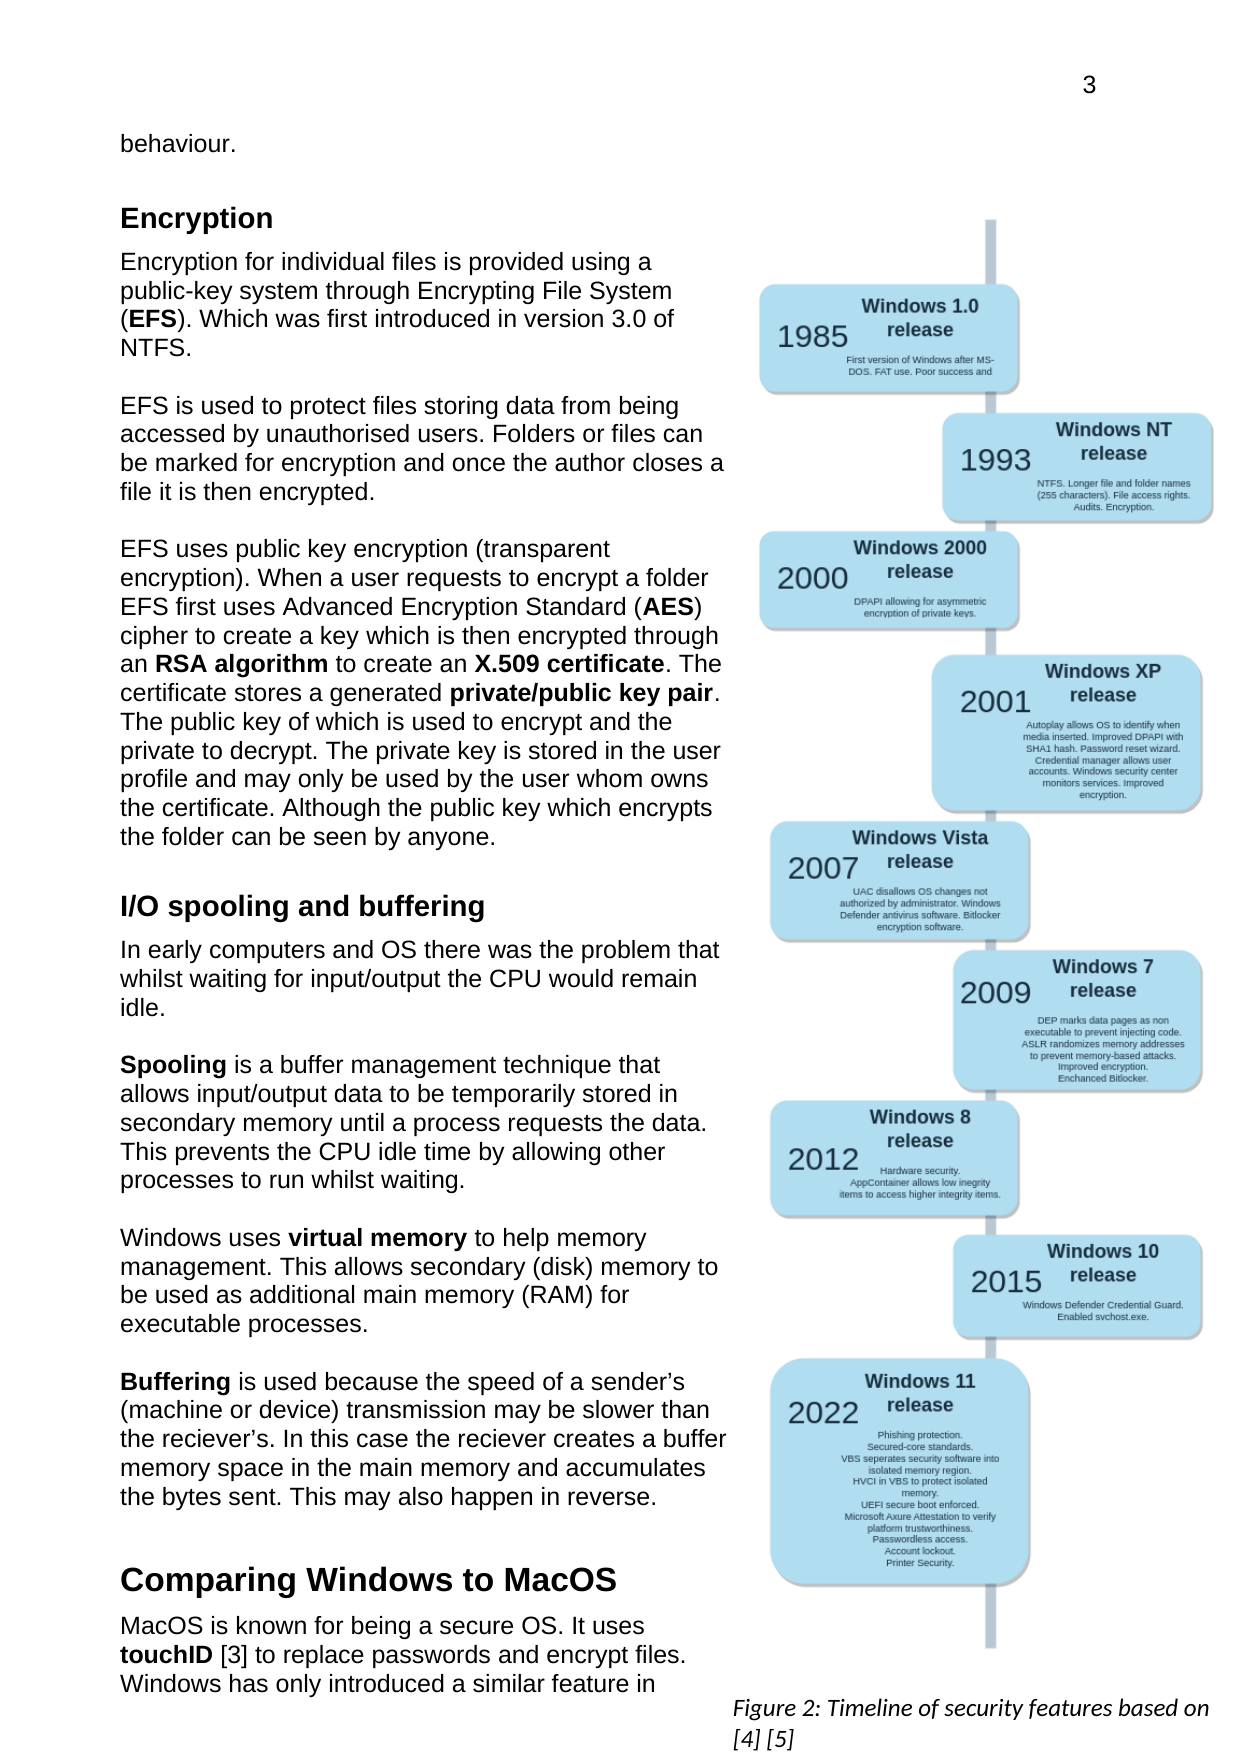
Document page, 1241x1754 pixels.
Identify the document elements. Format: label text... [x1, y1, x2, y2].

text behaviour. [120, 129, 1121, 157]
text In early computers and OS there was the problem that whilst waiting for input/output the CPU would remain idle. [120, 936, 732, 1022]
text Spooling is a buffer management technique that allows input/output data to be temporarily stored in secondary memory until a process requests the data. This prevents the CPU idle time by allowing other processes to run whilst waiting. [120, 1051, 732, 1194]
text EFS uses public key encryption (transparent encryption). When a user requests to encrypt a folder EFS first uses Advanced Encryption Standard (AES) cipher to create a key which is then encrypted through an RSA algorithm to create an X.509 certificate. The certificate stores a generated private/public key pair. The public key of which is used to encrypt and the private to decrypt. The private key is stored in the user profile and may only be used by the user whom owns the certificate. Although the public key which encrypts the folder can be seen by anyone. [120, 534, 732, 851]
text Windows uses virtual memory to help memory management. This allows secondary (disk) memory to be used as additional main memory (RAM) for executable processes. [120, 1223, 732, 1338]
text EFS is used to protect files storing data from being accessed by unauthorised users. Folders or files can be marked for encryption and once the author closes a file it is then encrypted. [120, 391, 732, 506]
subtitle Encryption [120, 201, 732, 234]
text Buffering is used because the speed of a sender’s (machine or device) transmission may be slower than the reciever’s. In this case the reciever creates a buffer memory space in the main memory and accumulates the bytes sent. This may also happen in reverse. [120, 1367, 732, 1511]
subtitle I/O spooling and buffering [120, 889, 732, 923]
subtitle Comparing Windows to MacOS [120, 1560, 732, 1599]
text Figure 2: Timeline of security features based on [4] [5] [733, 1680, 1240, 1753]
picture [732, 187, 1241, 1680]
text MacOS is known for being a secure OS. It uses touchID [3] to replace passwords and encrypt files. Windows has only introduced a similar feature in [120, 1611, 733, 1697]
text Encryption for individual files is provided using a public-key system through Encrypting File System (EFS). Which was first introduced in version 3.0 of NTFS. [120, 247, 732, 362]
